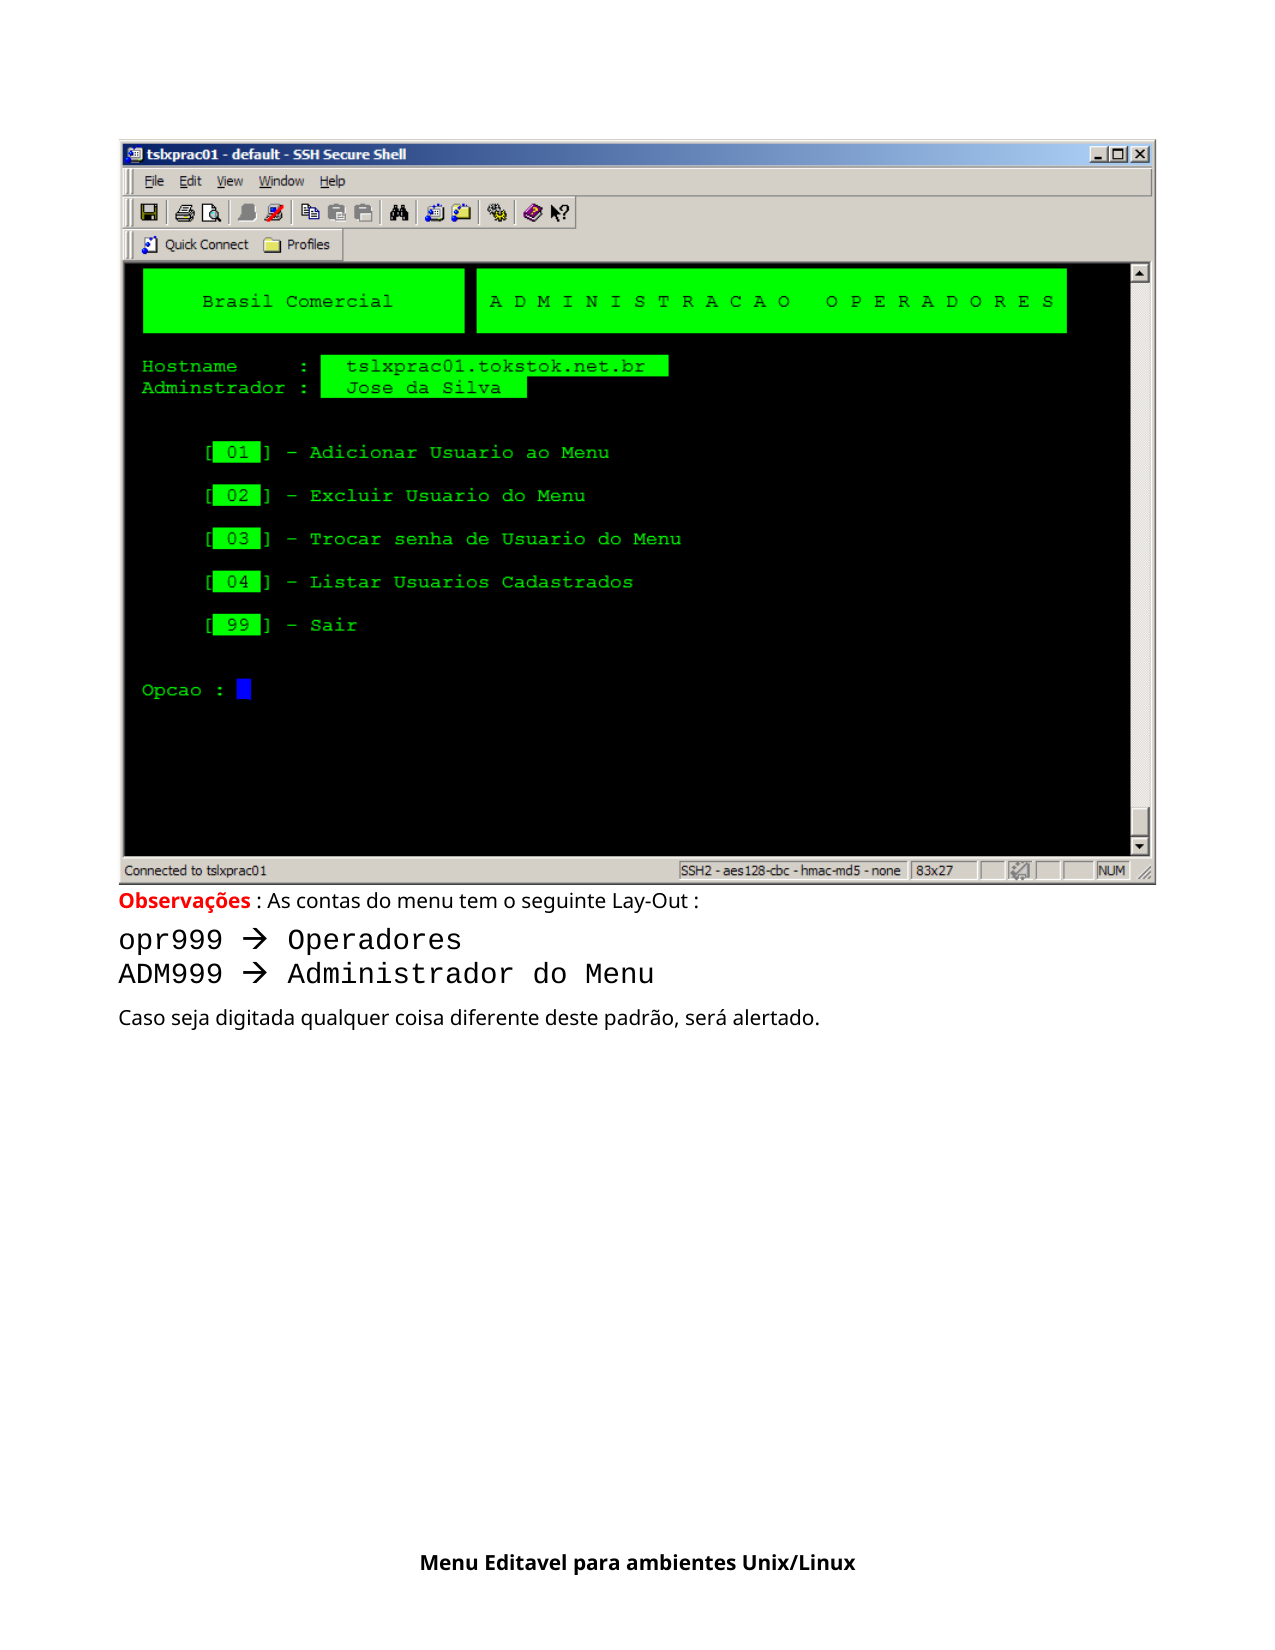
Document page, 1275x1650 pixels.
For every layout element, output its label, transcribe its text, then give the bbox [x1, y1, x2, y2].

text opr999  Operadores [118, 926, 1157, 958]
text Observações : As contas do menu tem o seguinte Lay-Out : [118, 886, 1157, 914]
text ADM999  Administrador do Menu [118, 958, 1157, 992]
text Caso seja digitada qualquer coisa diferente deste padrão, será alertado. [118, 1003, 1157, 1031]
picture [118, 139, 1157, 885]
